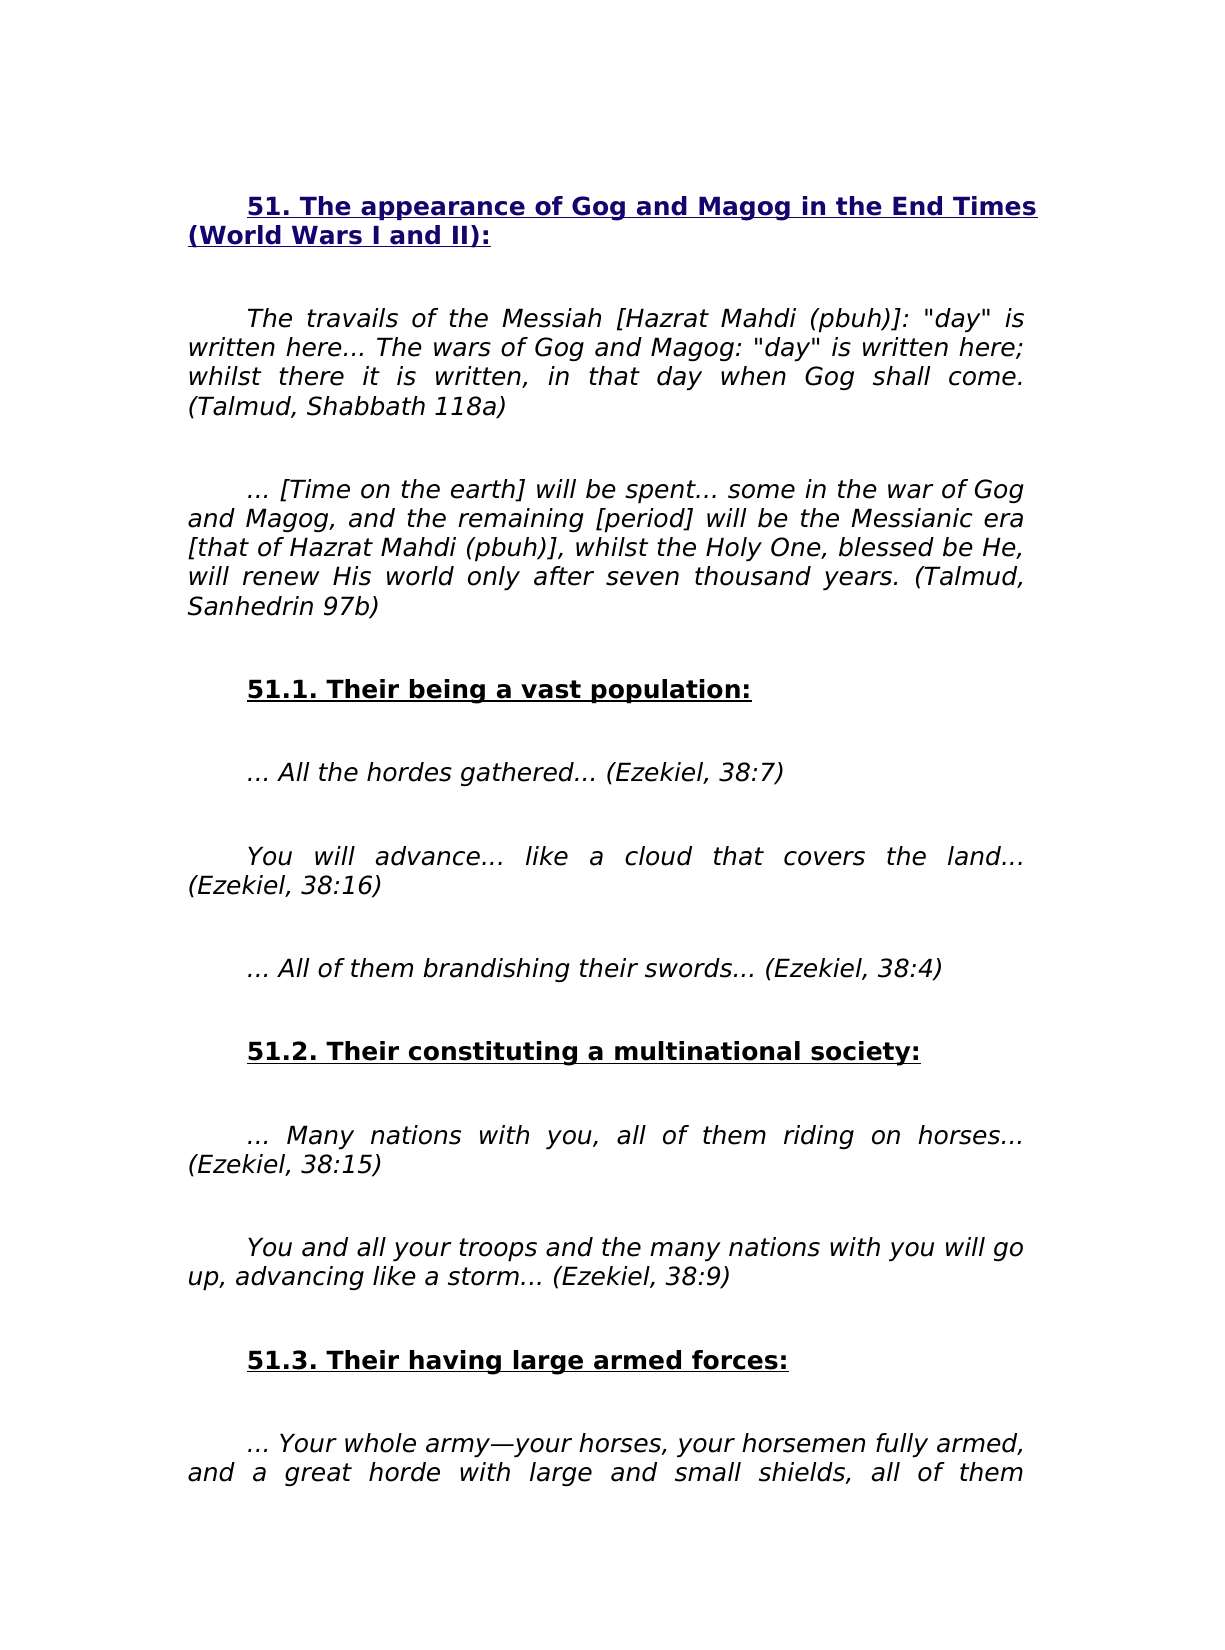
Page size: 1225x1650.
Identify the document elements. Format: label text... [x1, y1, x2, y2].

text ... All the hordes gathered... (Ezekiel, 38:7) [187, 758, 1026, 787]
text You will advance... like a cloud that covers the land... (Ezekiel, 38:16) [187, 842, 1026, 900]
text ... Your whole army—your horses, your horsemen fully armed, and a great horde with large and small shields, all of them [187, 1429, 1026, 1487]
text The travails of the Messiah [Hazrat Mahdi (pbuh)]: "day" is written here... The wars of Gog and Magog: "day" is written here; whilst there it is written, in that day when Gog shall come. (Talmud, Shabbath 118a) [187, 304, 1026, 421]
text ... All of them brandishing their swords... (Ezekiel, 38:4) [187, 954, 1026, 983]
text ... Many nations with you, all of them riding on horses... (Ezekiel, 38:15) [187, 1121, 1026, 1179]
text 51. The appearance of Gog and Magog in the End Times (World Wars I and II): [187, 192, 1037, 250]
text 51.2. Their constituting a multinational society: [187, 1037, 1037, 1067]
text 51.1. Their being a vast population: [187, 675, 1037, 704]
text You and all your troops and the many nations with you will go up, advancing like a storm... (Ezekiel, 38:9) [187, 1233, 1026, 1292]
text 51.3. Their having large armed forces: [187, 1346, 1037, 1375]
text ... [Time on the earth] will be spent... some in the war of Gog and Magog, and the remaining [period] will be the Messianic era [that of Hazrat Mahdi (pbuh)], whilst the Holy One, blessed be He, will renew His world only after seven thousand years. (Talmud, Sanhedrin 97b) [187, 475, 1026, 621]
